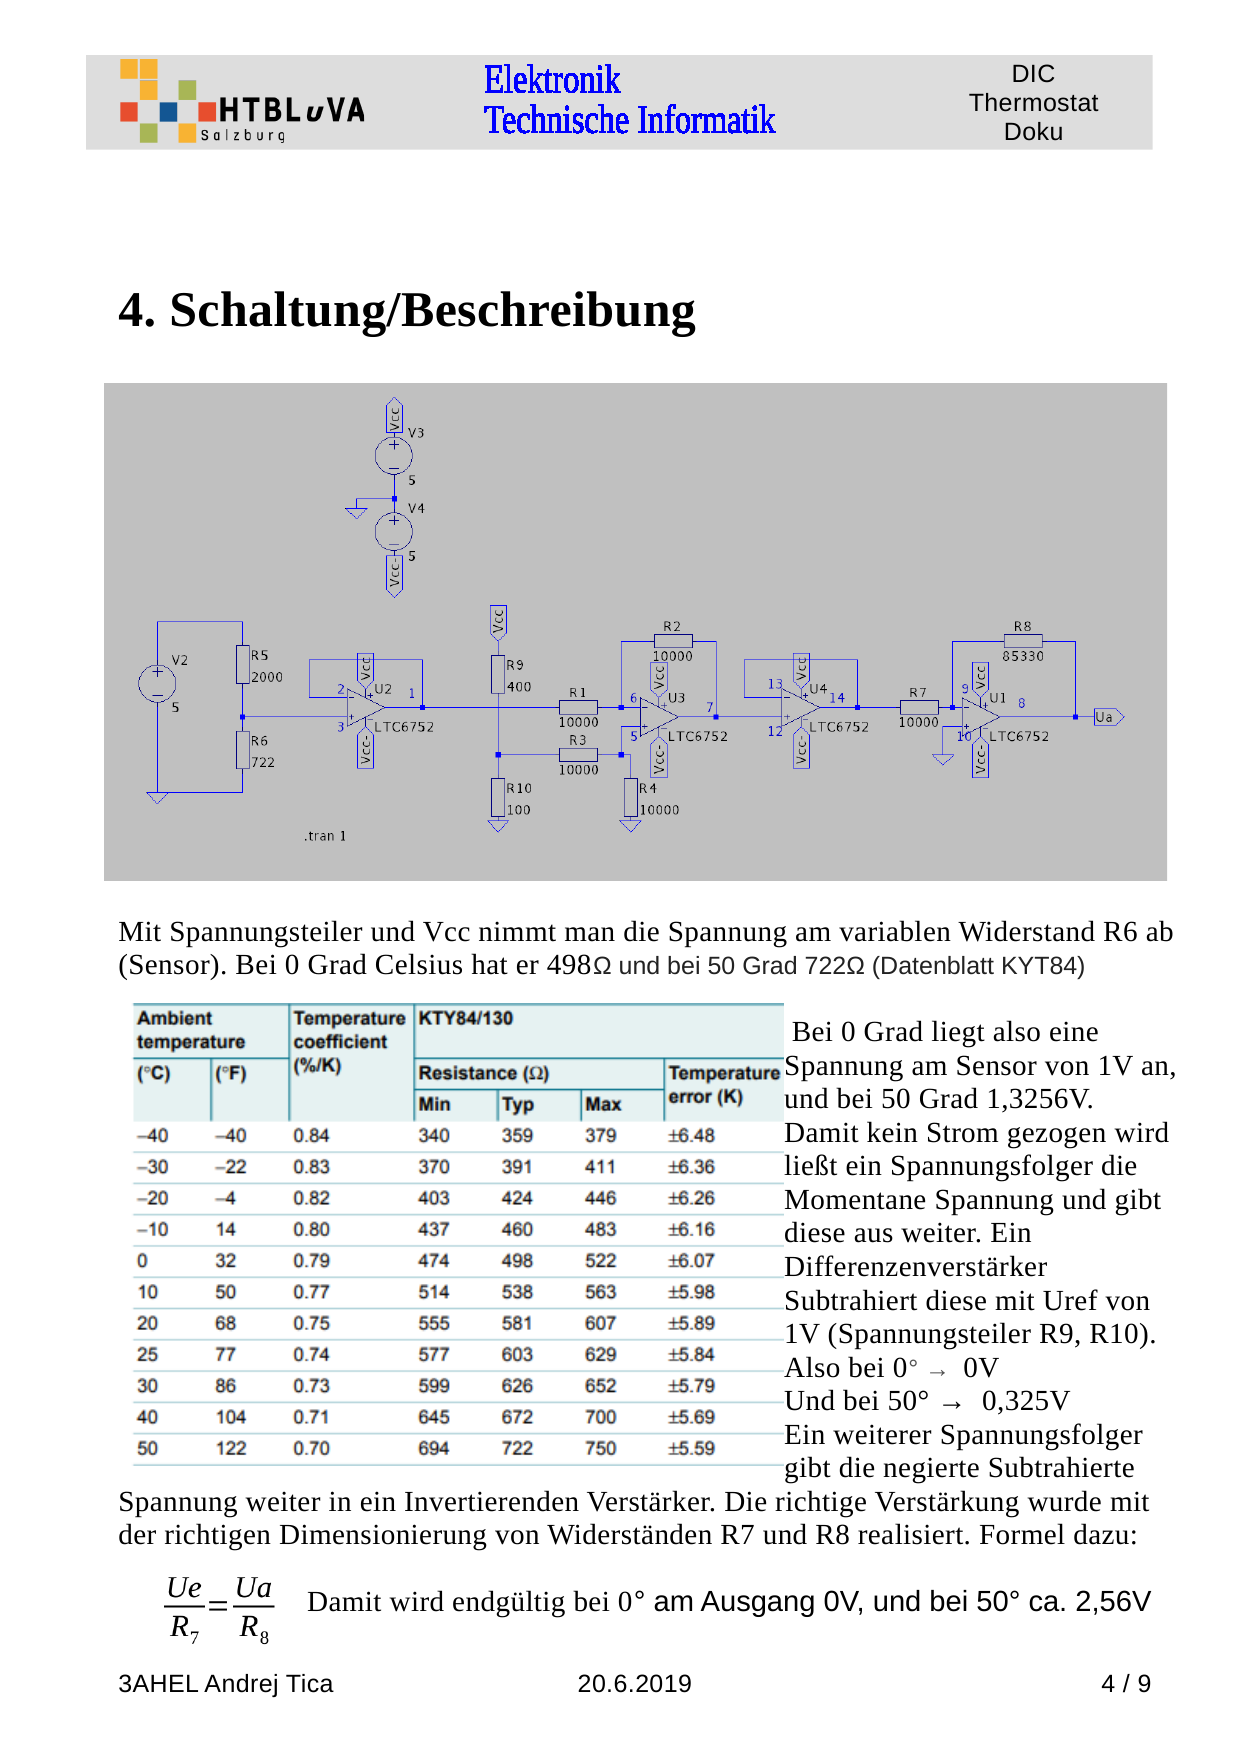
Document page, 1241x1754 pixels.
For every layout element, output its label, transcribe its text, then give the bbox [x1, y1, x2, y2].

text Und bei 50° → 0,325V [784, 1383, 1181, 1417]
text Also bei 0° → 0V [784, 1350, 1181, 1383]
text 4. Schaltung/Beschreibung [118, 279, 1181, 337]
text Bei 0 Grad liegt also eine Spannung am Sensor von 1V an, und bei 50 Grad 1,3256V. [784, 1014, 1181, 1115]
picture [115, 1003, 784, 1466]
picture [120, 59, 365, 143]
text Mit Spannungsteiler und Vcc nimmt man die Spannung am variablen Widerstand R6 ab (Sensor). Bei 0 Grad Celsius hat er 498Ω und bei 50 Grad 722Ω (Datenblatt KYT84) [118, 914, 1181, 981]
picture [104, 383, 1168, 881]
text Damit wird endgültig bei 0° am Ausgang 0V, und bei 50° ca. 2,56V [300, 1584, 1181, 1618]
picture [137, 1554, 300, 1662]
text Damit kein Strom gezogen wird ließt ein Spannungsfolger die Momentane Spannung und gibt diese aus weiter. Ein Differenzenverstärker Subtrahiert diese mit Uref von 1V (Spannungsteiler R9, R10). [784, 1115, 1181, 1350]
text Ein weiterer Spannungsfolger gibt die negierte Subtrahierte Spannung weiter in ein Invertierenden Verstärker. Die richtige Verstärkung wurde mit der richtigen Dimensionierung von Widerständen R7 und R8 realisiert. Formel dazu: [118, 1417, 1181, 1551]
